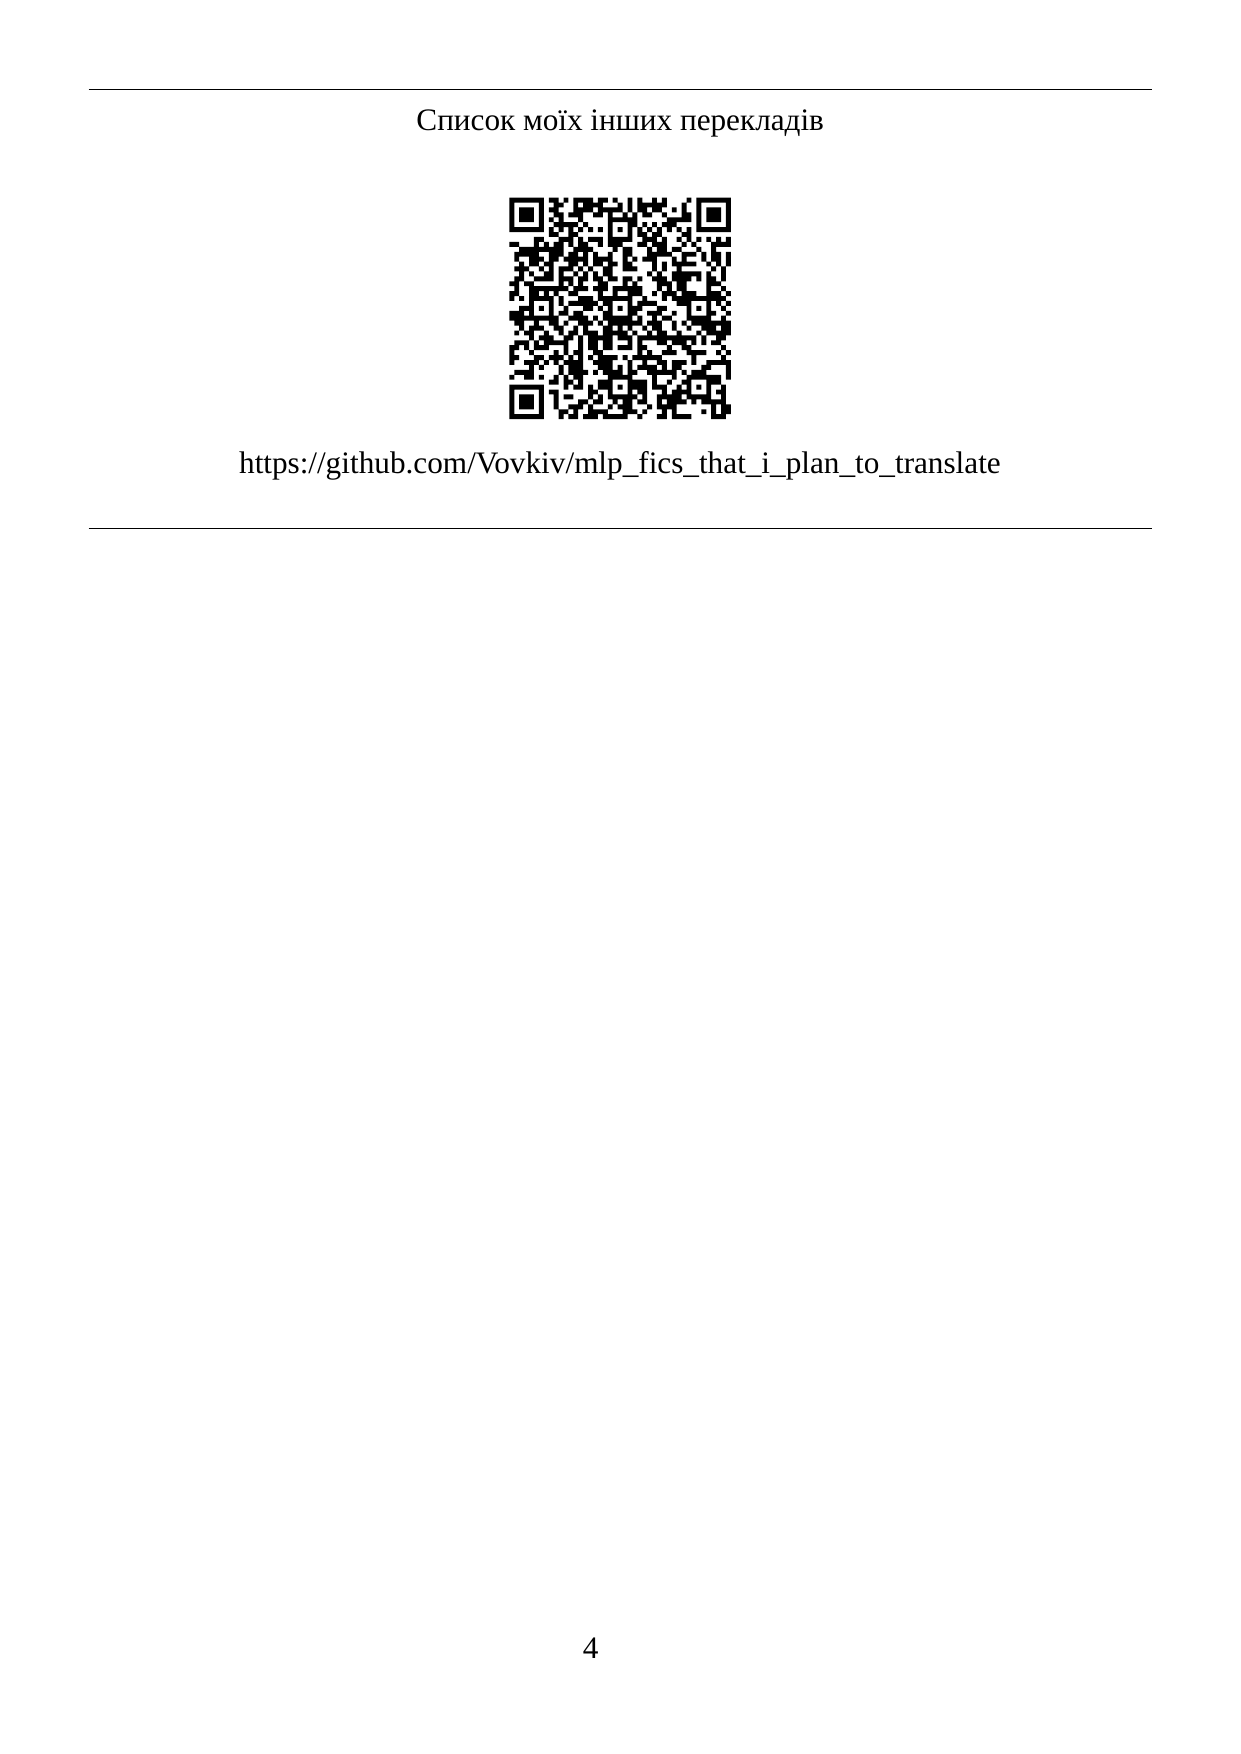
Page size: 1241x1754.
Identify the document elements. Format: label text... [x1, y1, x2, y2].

table_cell Список моїх інших перекладів [89, 90, 1152, 184]
table_cell https://github.com/Vovkiv/mlp_fics_that_i_plan_to_translate [89, 433, 1152, 528]
table_cell [89, 184, 1152, 432]
